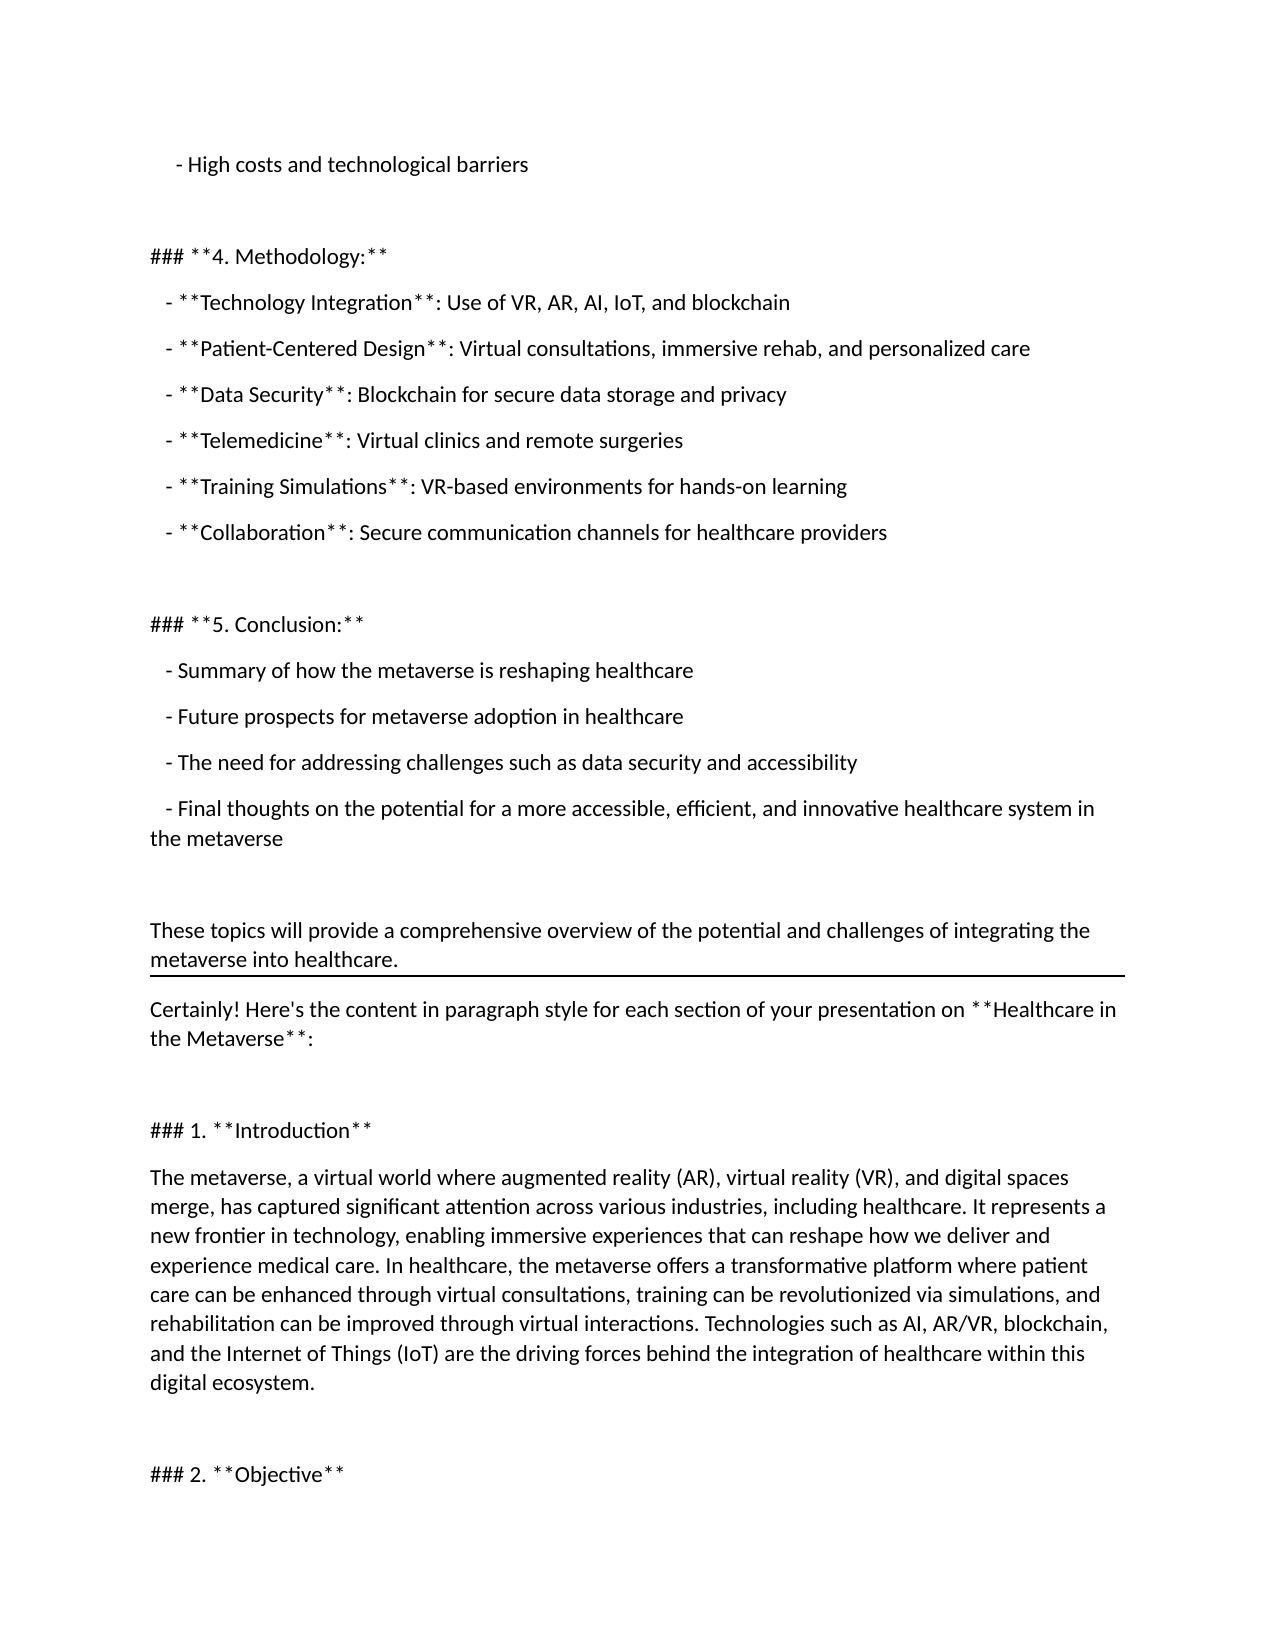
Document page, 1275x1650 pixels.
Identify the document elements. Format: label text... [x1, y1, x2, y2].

text - **Collaboration**: Secure communication channels for healthcare providers [150, 518, 1125, 546]
text - **Telemedicine**: Virtual clinics and remote surgeries [150, 426, 1125, 454]
text - **Technology Integration**: Use of VR, AR, AI, IoT, and blockchain [150, 288, 1125, 316]
text ### 1. **Introduction** [150, 1117, 1125, 1144]
text - **Training Simulations**: VR-based environments for hands-on learning [150, 472, 1125, 500]
text - Future prospects for metaverse adoption in healthcare [150, 702, 1125, 731]
text ### **5. Conclusion:** [150, 610, 1125, 638]
text - **Patient-Centered Design**: Virtual consultations, immersive rehab, and personalized care [150, 334, 1125, 362]
text - Summary of how the metaverse is reshaping healthcare [150, 656, 1125, 684]
text - Final thoughts on the potential for a more accessible, efficient, and innovative healthcare system in the metaverse [150, 794, 1125, 852]
text - High costs and technological barriers [150, 150, 1125, 178]
text The metaverse, a virtual world where augmented reality (AR), virtual reality (VR), and digital spaces merge, has captured significant attention across various industries, including healthcare. It represents a new frontier in technology, enabling immersive experiences that can reshape how we deliver and experience medical care. In healthcare, the metaverse offers a transformative platform where patient care can be enhanced through virtual consultations, training can be revolutionized via simulations, and rehabilitation can be improved through virtual interactions. Technologies such as AI, AR/VR, blockchain, and the Internet of Things (IoT) are the driving forces behind the integration of healthcare within this digital ecosystem. [150, 1163, 1125, 1396]
text ### **4. Methodology:** [150, 242, 1125, 270]
text Certainly! Here's the content in paragraph style for each section of your presentation on **Healthcare in the Metaverse**: [150, 995, 1125, 1052]
text These topics will provide a comprehensive overview of the potential and challenges of integrating the metaverse into healthcare. [150, 916, 1125, 975]
text - The need for addressing challenges such as data security and accessibility [150, 748, 1125, 777]
text - **Data Security**: Blockchain for secure data storage and privacy [150, 380, 1125, 408]
text ### 2. **Objective** [150, 1460, 1125, 1488]
